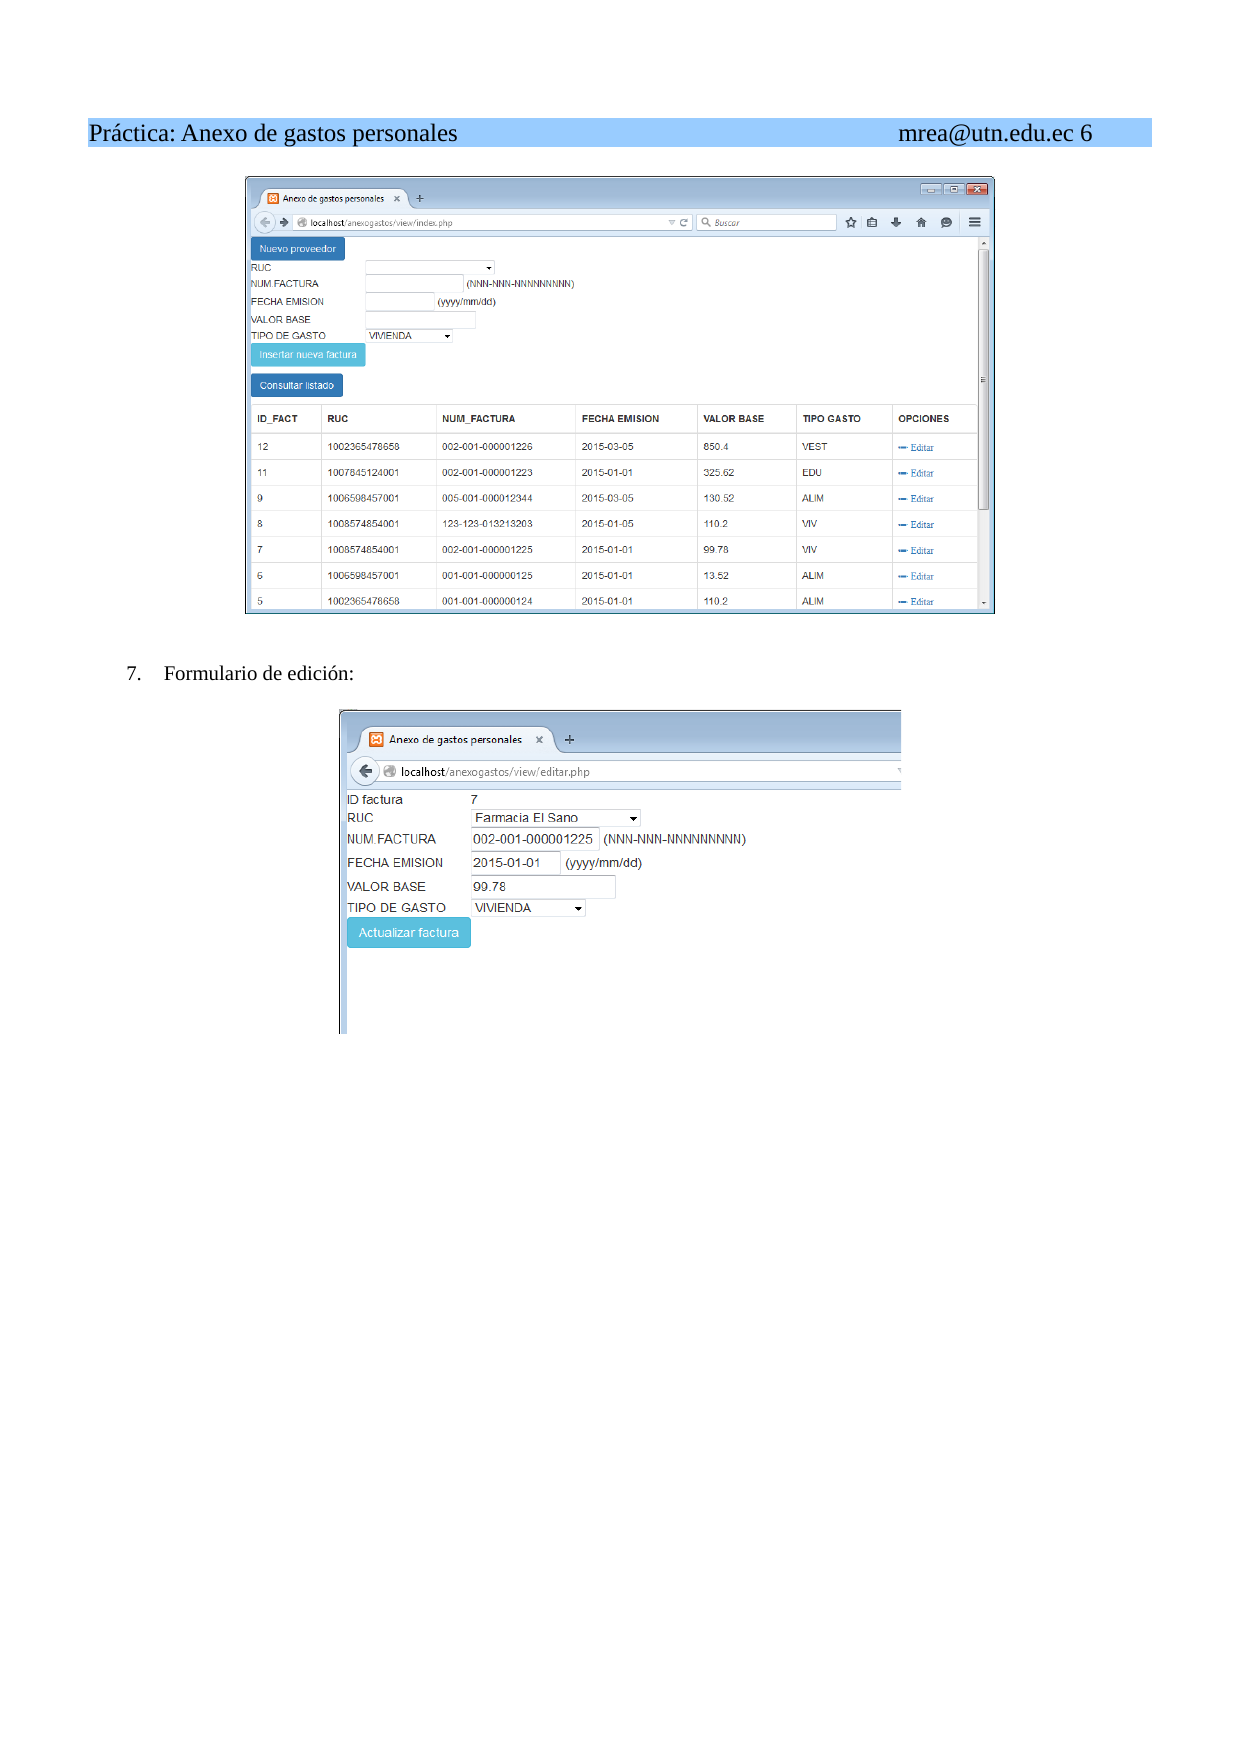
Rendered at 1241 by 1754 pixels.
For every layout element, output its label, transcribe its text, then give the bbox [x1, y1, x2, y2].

list Formulario de edición: [126, 661, 1152, 685]
picture [245, 176, 995, 614]
picture [339, 709, 902, 1034]
